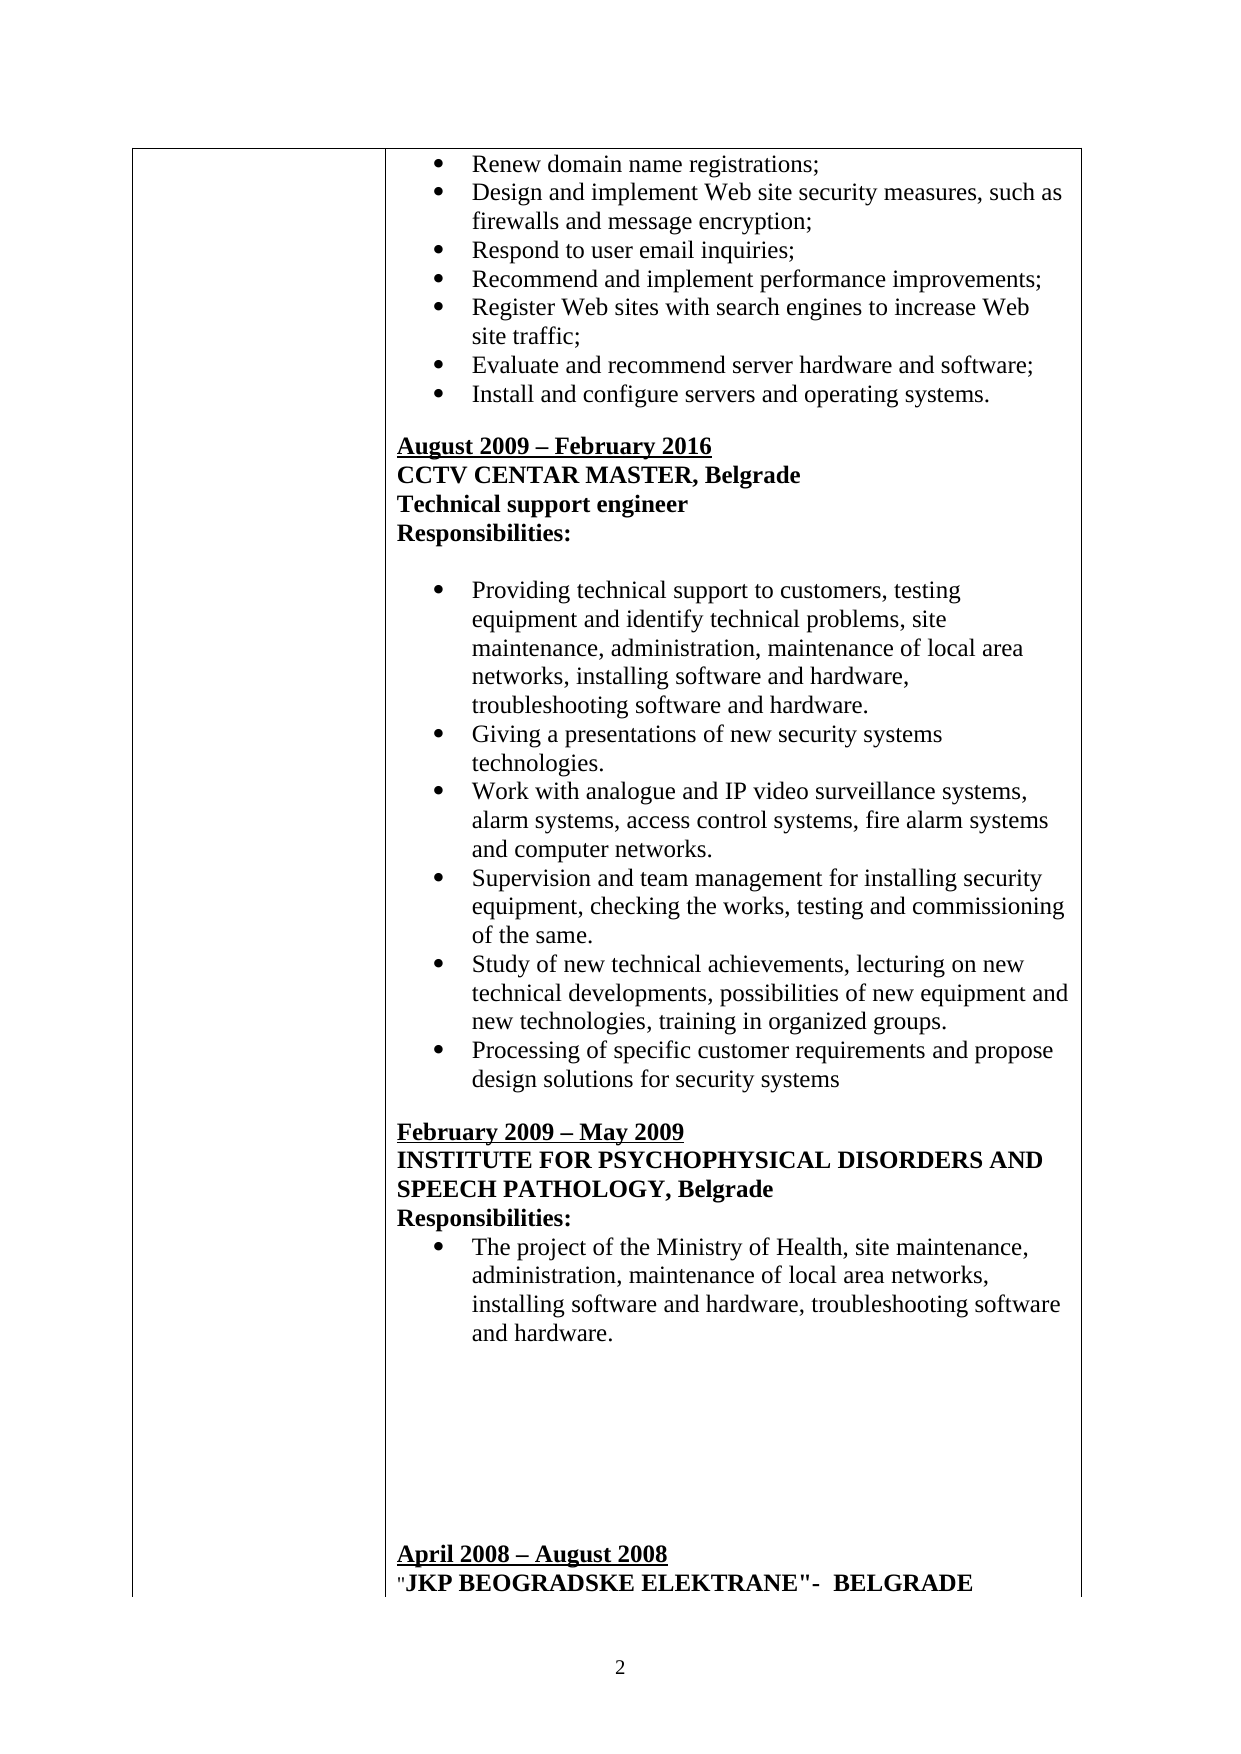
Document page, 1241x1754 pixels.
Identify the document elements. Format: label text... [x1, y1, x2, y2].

table_cell February 2016– Present Digital Magic Agency, Belgrade Developer, administrator Responsibilities: Design, build, and maintain Web sites, using HTML, CSS, JS, PHP, WordPress and digital media; Perform and direct Web site updates; Write, design, and edit Web page content, and direct others producing content; Confer with management and development teams to prioritize needs, resolve conflicts, develop content criteria, and choose solutions; Back up files from Web sites to local directories for instant recovery in case of problems; Identify problems uncovered by testing and customer feedback, and correct problems and refer problems to appropriate personnel for correction; Evaluate code to ensure that it is valid, is properly structured, meets industry standards, and is compatible with browsers, devices, and operating systems; Renew domain name registrations; Design and implement Web site security measures, such as firewalls and message encryption; Respond to user email inquiries; Recommend and implement performance improvements; Register Web sites with search engines to increase Web site traffic; Evaluate and recommend server hardware and software; Install and configure servers and operating systems. August 2009 – February 2016 CCTV CENTAR MASTER, Belgrade Technical support engineer Responsibilities: Providing technical support to customers, testing equipment and identify technical problems, site maintenance, administration, maintenance of local area networks, installing software and hardware, troubleshooting software and hardware. Giving a presentations of new security systems technologies. Work with analogue and IP video surveillance systems, alarm systems, access control systems, fire alarm systems and computer networks. Supervision and team management for installing security equipment, checking the works, testing and commissioning of the same. Study of new technical achievements, lecturing on new technical developments, possibilities of new equipment and new technologies, training in organized groups. Processing of specific customer requirements and propose design solutions for security systems February 2009 – May 2009 INSTITUTE FOR PSYCHOPHYSICAL DISORDERS AND SPEECH PATHOLOGY, Belgrade Responsibilities: The project of the Ministry of Health, site maintenance, administration, maintenance of local area networks, installing software and hardware, troubleshooting software and hardware. April 2008 – August 2008 "JKP BEOGRADSKE ELEKTRANE"- BELGRADE POWER PLANTS, Belgrade Practice: The study of the project of already automated plant, working with PLC devices, finding the right equipment for automation of plant at Banovo Brdo. [386, 149, 1081, 1597]
table_cell [133, 149, 385, 1597]
